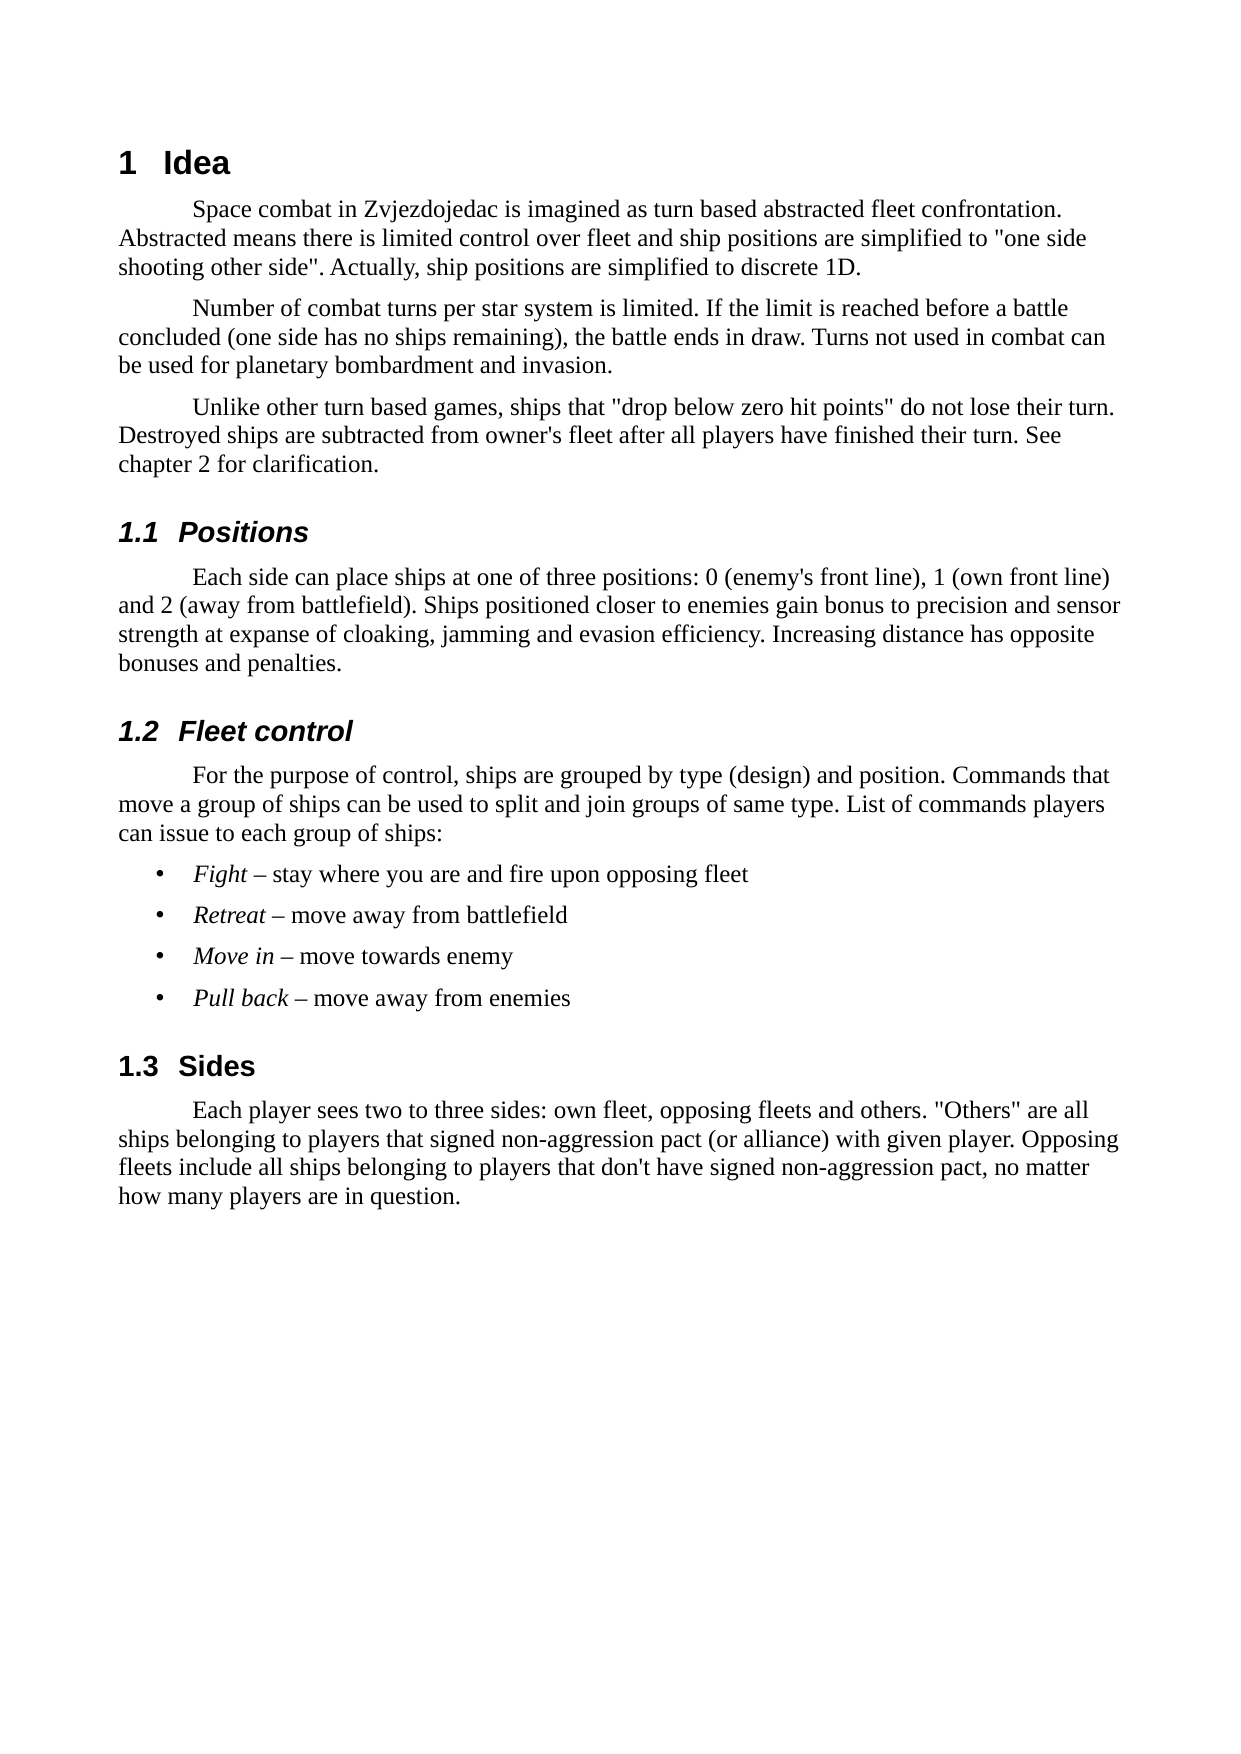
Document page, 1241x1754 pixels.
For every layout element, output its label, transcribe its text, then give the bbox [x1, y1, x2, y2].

text Number of combat turns per star system is limited. If the limit is reached before a battle concluded (one side has no ships remaining), the battle ends in draw. Turns not used in combat can be used for planetary bombardment and invasion. [118, 293, 1122, 379]
list Pull back – move away from enemies [156, 983, 1122, 1011]
text Each player sees two to three sides: own fleet, opposing fleets and others. "Others" are all ships belonging to players that signed non-aggression pact (or alliance) with given player. Opposing fleets include all ships belonging to players that don't have signed non-aggression pact, no matter how many players are in question. [118, 1095, 1122, 1210]
text Space combat in Zvjezdojedac is imagined as turn based abstracted fleet confrontation. Abstracted means there is limited control over fleet and ship positions are simplified to "one side shooting other side". Actually, ship positions are simplified to discrete 1D. [118, 194, 1122, 281]
subtitle Fleet control [118, 714, 1122, 748]
subtitle Positions [118, 516, 1122, 549]
list Retreat – move away from battlefield [156, 900, 1122, 929]
subtitle Idea [118, 143, 1122, 182]
text Unlike other turn based games, ships that "drop below zero hit points" do not lose their turn. Destroyed ships are subtracted from owner's fleet after all players have finished their turn. See chapter 2 for clarification. [118, 392, 1122, 478]
subtitle Sides [118, 1049, 1122, 1082]
text Each side can place ships at one of three positions: 0 (enemy's front line), 1 (own front line) and 2 (away from battlefield). Ships positioned closer to enemies gain bonus to precision and sensor strength at expanse of cloaking, jamming and evasion efficiency. Increasing distance has opposite bonuses and penalties. [118, 562, 1122, 677]
list Move in – move towards enemy [156, 941, 1122, 970]
text For the purpose of control, ships are grouped by type (design) and position. Commands that move a group of ships can be used to split and join groups of same type. List of commands players can issue to each group of ships: [118, 760, 1122, 846]
list Fight – stay where you are and fire upon opposing fleet [156, 859, 1122, 888]
